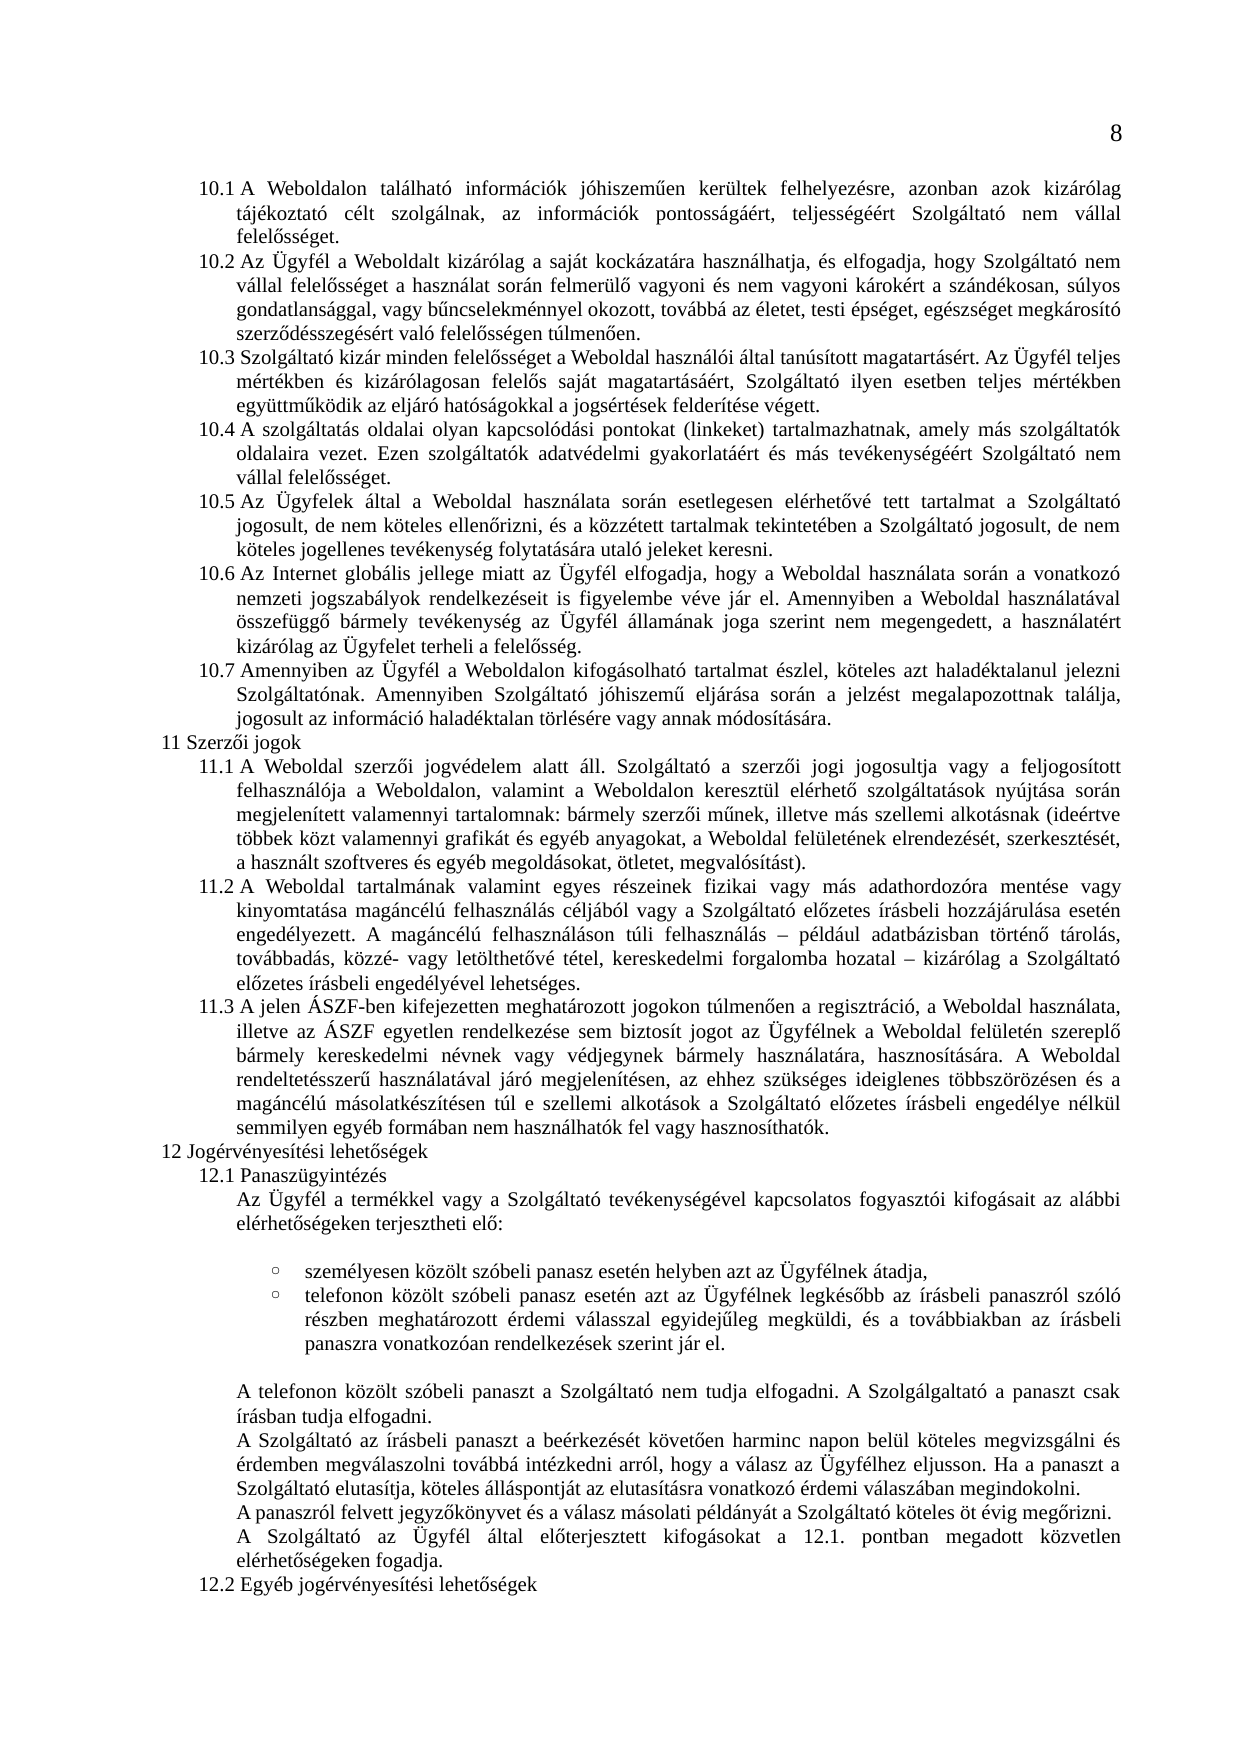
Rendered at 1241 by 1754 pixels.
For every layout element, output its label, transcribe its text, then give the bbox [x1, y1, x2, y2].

list Az Ügyfél a termékkel vagy a Szolgáltató tevékenységével kapcsolatos fogyasztói kifogásait az alábbi elérhetőségeken terjesztheti elő: [193, 1187, 1122, 1235]
list Az Ügyfél a Weboldalt kizárólag a saját kockázatára használhatja, és elfogadja, hogy Szolgáltató nem vállal felelősséget a használat során felmerülő vagyoni és nem vagyoni károkért a szándékosan, súlyos gondatlansággal, vagy bűncselekménnyel okozott, továbbá az életet, testi épséget, egészséget megkárosító szerződésszegésért való felelősségen túlmenően. [193, 248, 1122, 345]
list Az Ügyfelek által a Weboldal használata során esetlegesen elérhetővé tett tartalmat a Szolgáltató jogosult, de nem köteles ellenőrizni, és a közzétett tartalmak tekintetében a Szolgáltató jogosult, de nem köteles jogellenes tevékenység folytatására utaló jeleket keresni. [193, 489, 1122, 561]
list Panaszügyintézés [193, 1163, 1122, 1187]
list telefonon közölt szóbeli panasz esetén azt az Ügyfélnek legkésőbb az írásbeli panaszról szóló részben meghatározott érdemi válasszal egyidejűleg megküldi, és a továbbiakban az írásbeli panaszra vonatkozóan rendelkezések szerint jár el. [267, 1283, 1122, 1355]
list Egyéb jogérvényesítési lehetőségek [193, 1572, 1122, 1596]
list A jelen ÁSZF-ben kifejezetten meghatározott jogokon túlmenően a regisztráció, a Weboldal használata, illetve az ÁSZF egyetlen rendelkezése sem biztosít jogot az Ügyfélnek a Weboldal felületén szereplő bármely kereskedelmi névnek vagy védjegynek bármely használatára, hasznosítására. A Weboldal rendeltetésszerű használatával járó megjelenítésen, az ehhez szükséges ideiglenes többszörözésen és a magáncélú másolatkészítésen túl e szellemi alkotások a Szolgáltató előzetes írásbeli engedélye nélkül semmilyen egyéb formában nem használhatók fel vagy hasznosíthatók. [193, 994, 1122, 1139]
list A Weboldalon található információk jóhiszeműen kerültek felhelyezésre, azonban azok kizárólag tájékoztató célt szolgálnak, az információk pontosságáért, teljességéért Szolgáltató nem vállal felelősséget. [193, 176, 1122, 248]
list Szerzői jogok [156, 730, 1122, 754]
list A telefonon közölt szóbeli panaszt a Szolgáltató nem tudja elfogadni. A Szolgálgaltató a panaszt csak írásban tudja elfogadni. [193, 1379, 1122, 1428]
list A Szolgáltató az Ügyfél által előterjesztett kifogásokat a 12.1. pontban megadott közvetlen elérhetőségeken fogadja. [193, 1524, 1122, 1572]
list A Weboldal szerzői jogvédelem alatt áll. Szolgáltató a szerzői jogi jogosultja vagy a feljogosított felhasználója a Weboldalon, valamint a Weboldalon keresztül elérhető szolgáltatások nyújtása során megjelenített valamennyi tartalomnak: bármely szerzői műnek, illetve más szellemi alkotásnak (ideértve többek közt valamennyi grafikát és egyéb anyagokat, a Weboldal felületének elrendezését, szerkesztését, a használt szoftveres és egyéb megoldásokat, ötletet, megvalósítást). [193, 754, 1122, 874]
list A panaszról felvett jegyzőkönyvet és a válasz másolati példányát a Szolgáltató köteles öt évig megőrizni. [193, 1500, 1122, 1524]
list A Szolgáltató az írásbeli panaszt a beérkezését követően harminc napon belül köteles megvizsgálni és érdemben megválaszolni továbbá intézkedni arról, hogy a válasz az Ügyfélhez eljusson. Ha a panaszt a Szolgáltató elutasítja, köteles álláspontját az elutasításra vonatkozó érdemi válaszában megindokolni. [193, 1428, 1122, 1500]
list A szolgáltatás oldalai olyan kapcsolódási pontokat (linkeket) tartalmazhatnak, amely más szolgáltatók oldalaira vezet. Ezen szolgáltatók adatvédelmi gyakorlatáért és más tevékenységéért Szolgáltató nem vállal felelősséget. [193, 417, 1122, 489]
list személyesen közölt szóbeli panasz esetén helyben azt az Ügyfélnek átadja, [267, 1259, 1122, 1283]
list Amennyiben az Ügyfél a Weboldalon kifogásolható tartalmat észlel, köteles azt haladéktalanul jelezni Szolgáltatónak. Amennyiben Szolgáltató jóhiszemű eljárása során a jelzést megalapozottnak találja, jogosult az információ haladéktalan törlésére vagy annak módosítására. [193, 658, 1122, 730]
list Szolgáltató kizár minden felelősséget a Weboldal használói által tanúsított magatartásért. Az Ügyfél teljes mértékben és kizárólagosan felelős saját magatartásáért, Szolgáltató ilyen esetben teljes mértékben együttműködik az eljáró hatóságokkal a jogsértések felderítése végett. [193, 345, 1122, 417]
list Az Internet globális jellege miatt az Ügyfél elfogadja, hogy a Weboldal használata során a vonatkozó nemzeti jogszabályok rendelkezéseit is figyelembe véve jár el. Amennyiben a Weboldal használatával összefüggő bármely tevékenység az Ügyfél államának joga szerint nem megengedett, a használatért kizárólag az Ügyfelet terheli a felelősség. [193, 561, 1122, 658]
list Jogérvényesítési lehetőségek [156, 1139, 1122, 1163]
list A Weboldal tartalmának valamint egyes részeinek fizikai vagy más adathordozóra mentése vagy kinyomtatása magáncélú felhasználás céljából vagy a Szolgáltató előzetes írásbeli hozzájárulása esetén engedélyezett. A magáncélú felhasználáson túli felhasználás – például adatbázisban történő tárolás, továbbadás, közzé- vagy letölthetővé tétel, kereskedelmi forgalomba hozatal – kizárólag a Szolgáltató előzetes írásbeli engedélyével lehetséges. [193, 874, 1122, 994]
